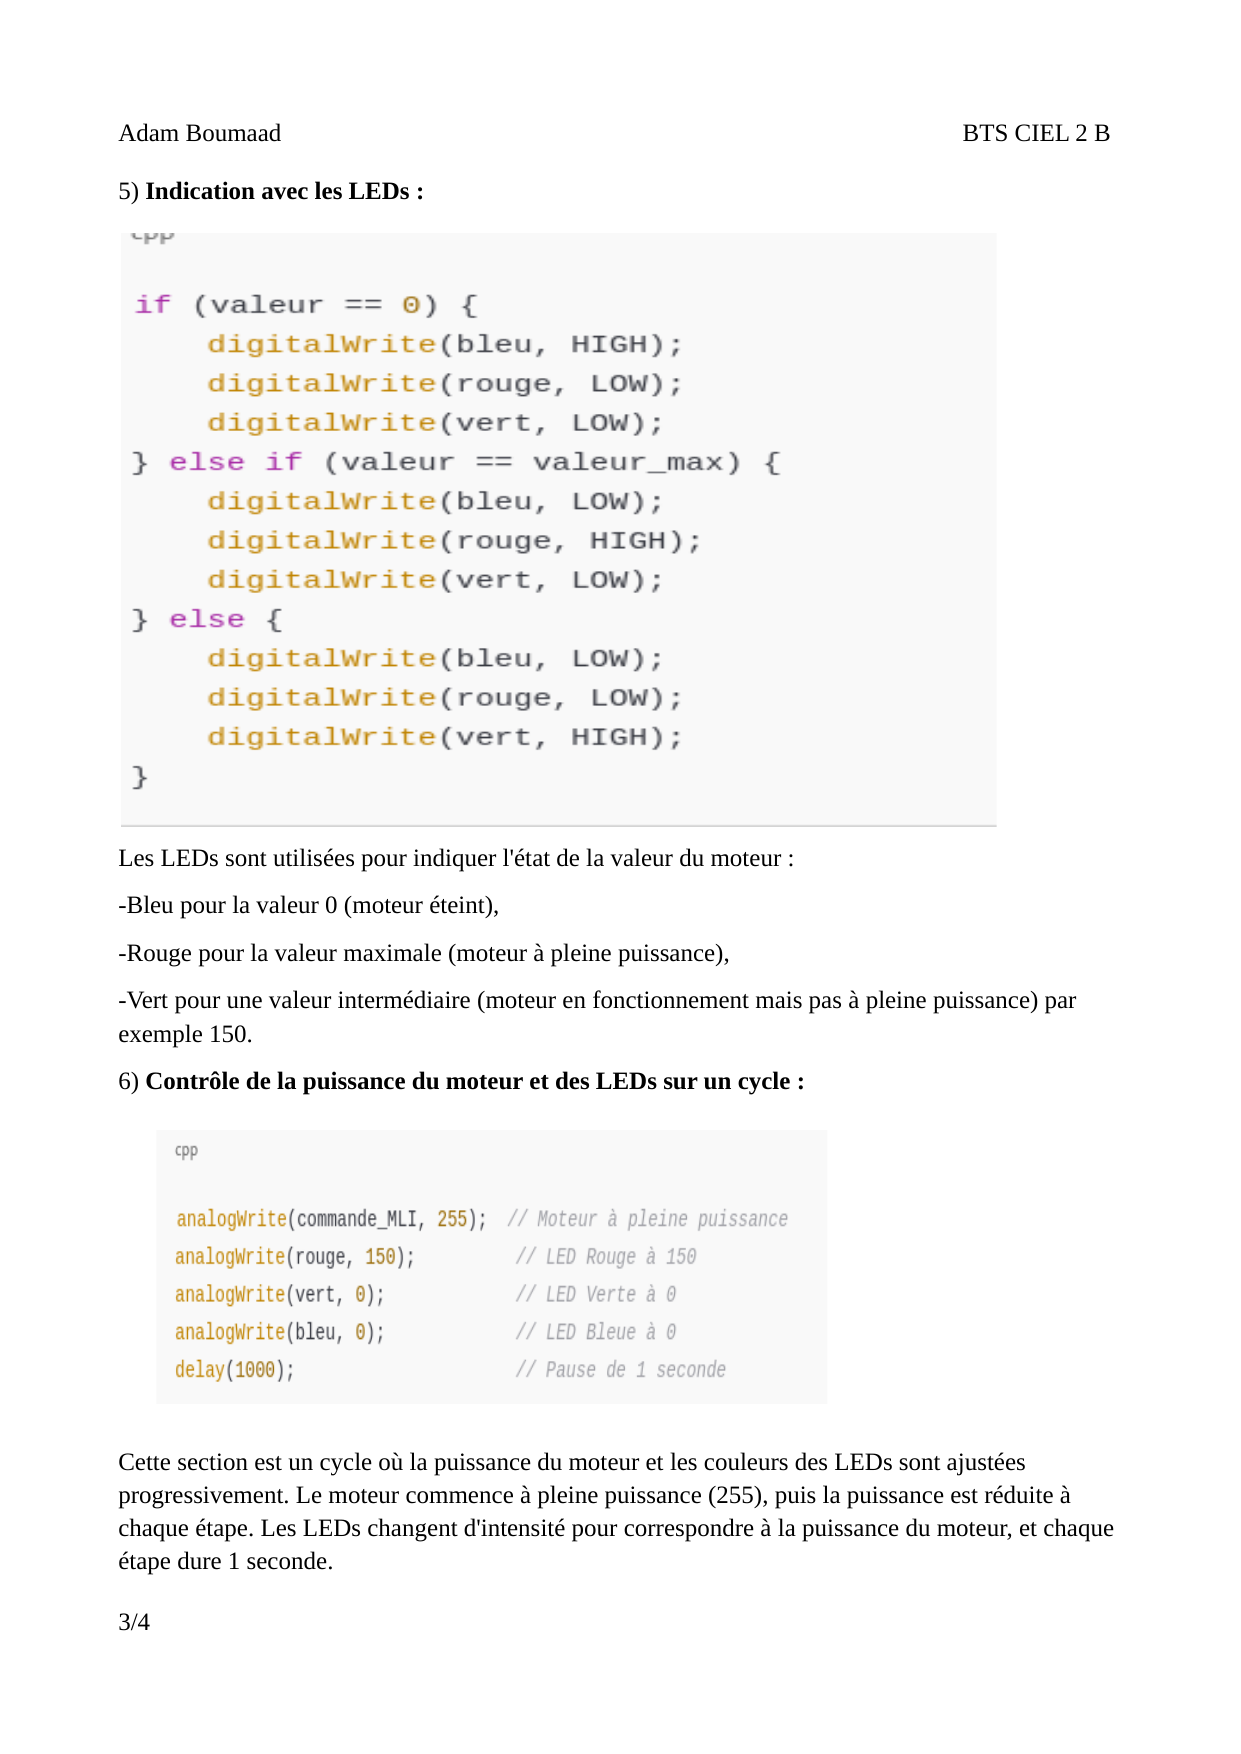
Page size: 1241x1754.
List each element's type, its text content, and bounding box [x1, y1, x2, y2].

text 6) Contrôle de la puissance du moteur et des LEDs sur un cycle : [118, 1066, 1122, 1095]
picture [156, 1130, 828, 1404]
text -Bleu pour la valeur 0 (moteur éteint), [118, 890, 1122, 919]
text Les LEDs sont utilisées pour indiquer l'état de la valeur du moteur : [118, 843, 1122, 872]
text -Vert pour une valeur intermédiaire (moteur en fonctionnement mais pas à pleine puissance) par exemple 150. [118, 986, 1122, 1047]
picture [121, 233, 997, 827]
text Cette section est un cycle où la puissance du moteur et les couleurs des LEDs sont ajustées progressivement. Le moteur commence à pleine puissance (255), puis la puissance est réduite à chaque étape. Les LEDs changent d'intensité pour correspondre à la puissance du moteur, et chaque étape dure 1 seconde. [118, 1447, 1122, 1575]
text -Rouge pour la valeur maximale (moteur à pleine puissance), [118, 938, 1122, 967]
text 5) Indication avec les LEDs : [118, 176, 1122, 205]
